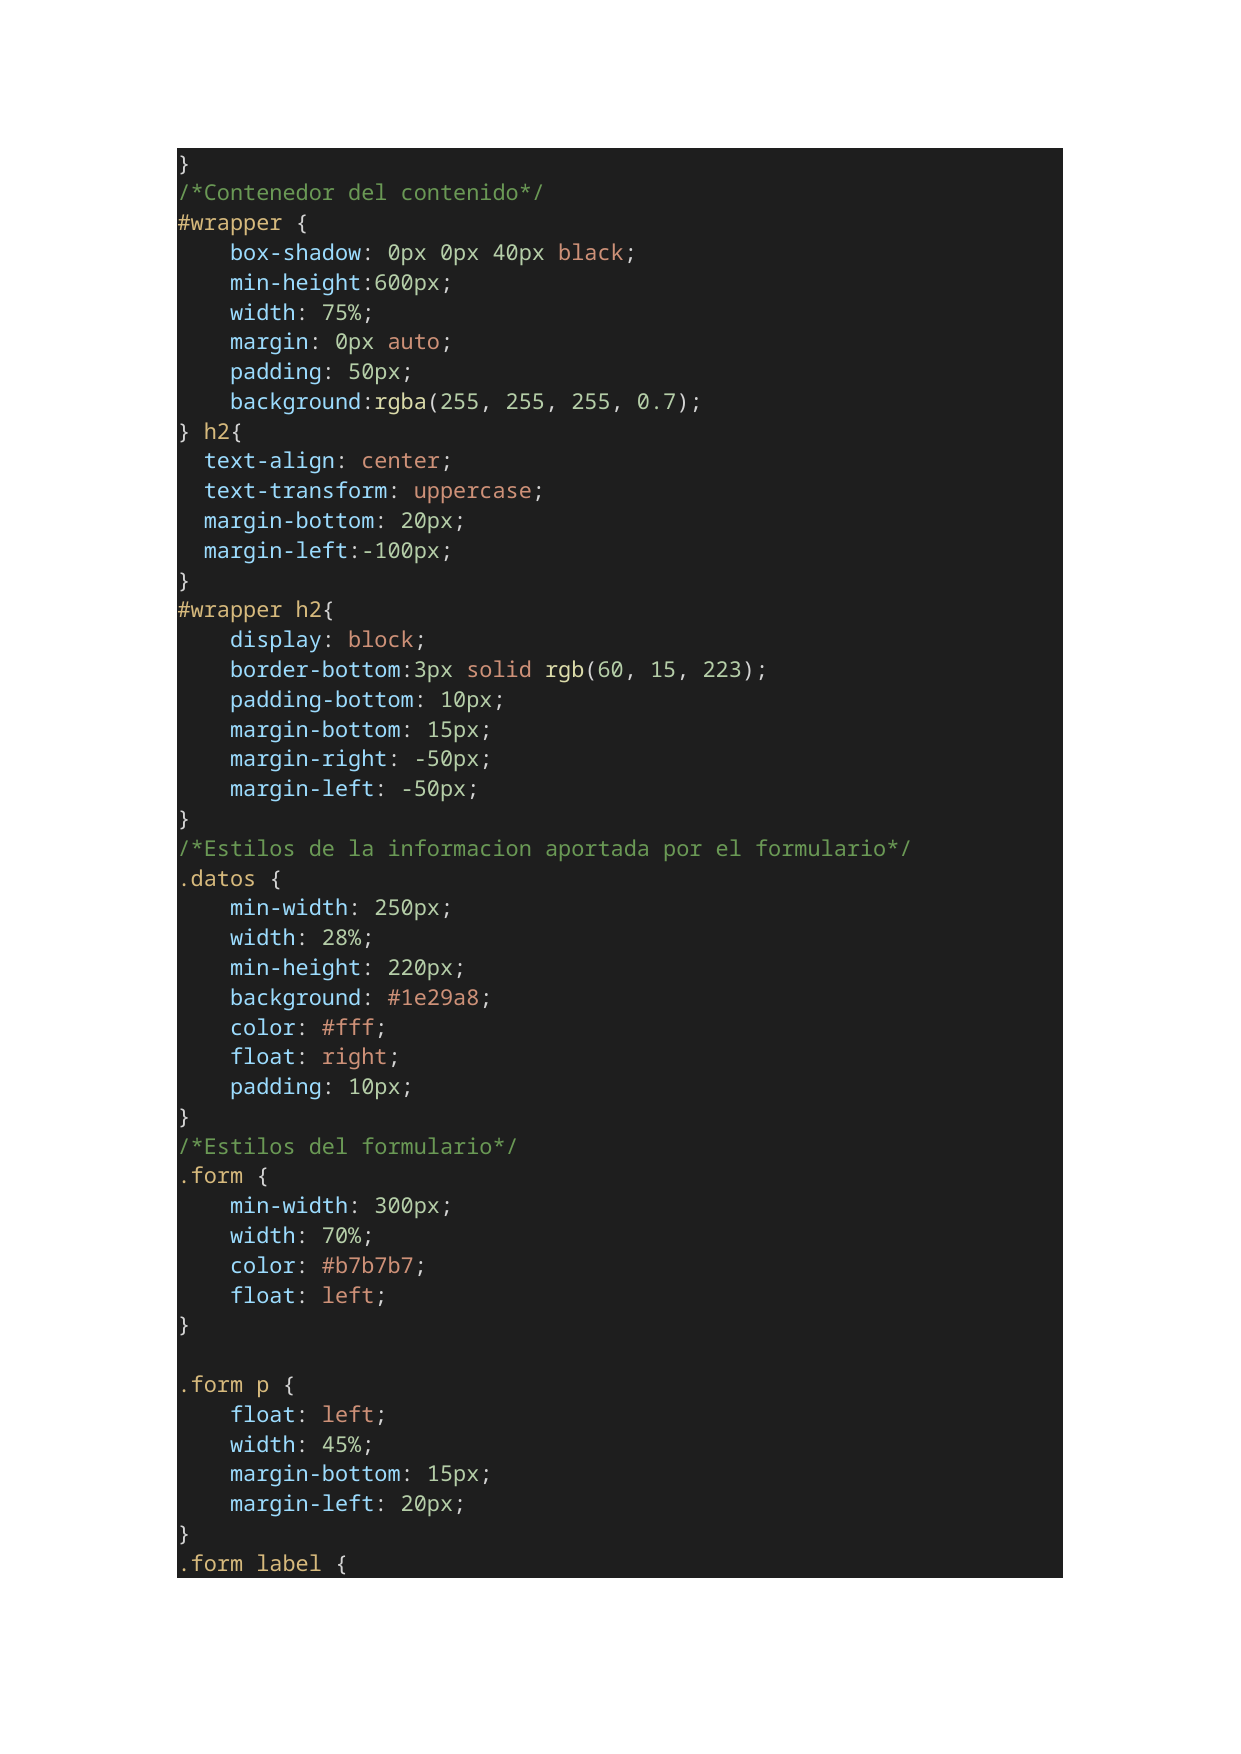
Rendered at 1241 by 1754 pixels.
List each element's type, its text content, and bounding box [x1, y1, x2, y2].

text } [177, 803, 1063, 833]
text /*Estilos de la informacion aportada por el formulario*/ [177, 833, 1063, 863]
text display: block; [177, 624, 1063, 654]
text .datos { [177, 863, 1063, 892]
text min-width: 300px; [177, 1190, 1063, 1220]
text min-width: 250px; [177, 892, 1063, 922]
text width: 70%; [177, 1220, 1063, 1250]
text min-height:600px; [177, 267, 1063, 297]
text /*Estilos del formulario*/ [177, 1131, 1063, 1161]
text width: 45%; [177, 1429, 1063, 1458]
text float: left; [177, 1280, 1063, 1309]
text float: left; [177, 1399, 1063, 1429]
text float: right; [177, 1041, 1063, 1071]
text #wrapper { [177, 207, 1063, 237]
text margin-bottom: 15px; [177, 1458, 1063, 1488]
text padding: 50px; [177, 356, 1063, 386]
text width: 28%; [177, 922, 1063, 952]
text border-bottom:3px solid rgb(60, 15, 223); [177, 654, 1063, 684]
text padding-bottom: 10px; [177, 684, 1063, 714]
text } [177, 1101, 1063, 1131]
text .form label { [177, 1548, 1063, 1578]
text margin-bottom: 20px; [177, 505, 1063, 535]
text text-transform: uppercase; [177, 475, 1063, 505]
text padding: 10px; [177, 1071, 1063, 1101]
text text-align: center; [177, 446, 1063, 475]
text margin-left: -50px; [177, 773, 1063, 803]
text } h2{ [177, 416, 1063, 446]
text } [177, 1309, 1063, 1339]
text margin: 0px auto; [177, 326, 1063, 356]
text color: #b7b7b7; [177, 1250, 1063, 1280]
text margin-right: -50px; [177, 743, 1063, 773]
text background: #1e29a8; [177, 982, 1063, 1012]
text color: #fff; [177, 1012, 1063, 1041]
text .form p { [177, 1369, 1063, 1399]
text margin-bottom: 15px; [177, 714, 1063, 743]
text } [177, 565, 1063, 594]
text .form { [177, 1161, 1063, 1190]
text } [177, 1518, 1063, 1548]
text min-height: 220px; [177, 952, 1063, 982]
text background:rgba(255, 255, 255, 0.7); [177, 386, 1063, 416]
text box-shadow: 0px 0px 40px black; [177, 237, 1063, 267]
text #wrapper h2{ [177, 594, 1063, 624]
text margin-left: 20px; [177, 1488, 1063, 1518]
text margin-left:-100px; [177, 535, 1063, 565]
text /*Contenedor del contenido*/ [177, 177, 1063, 207]
text } [177, 148, 1063, 177]
text width: 75%; [177, 297, 1063, 326]
